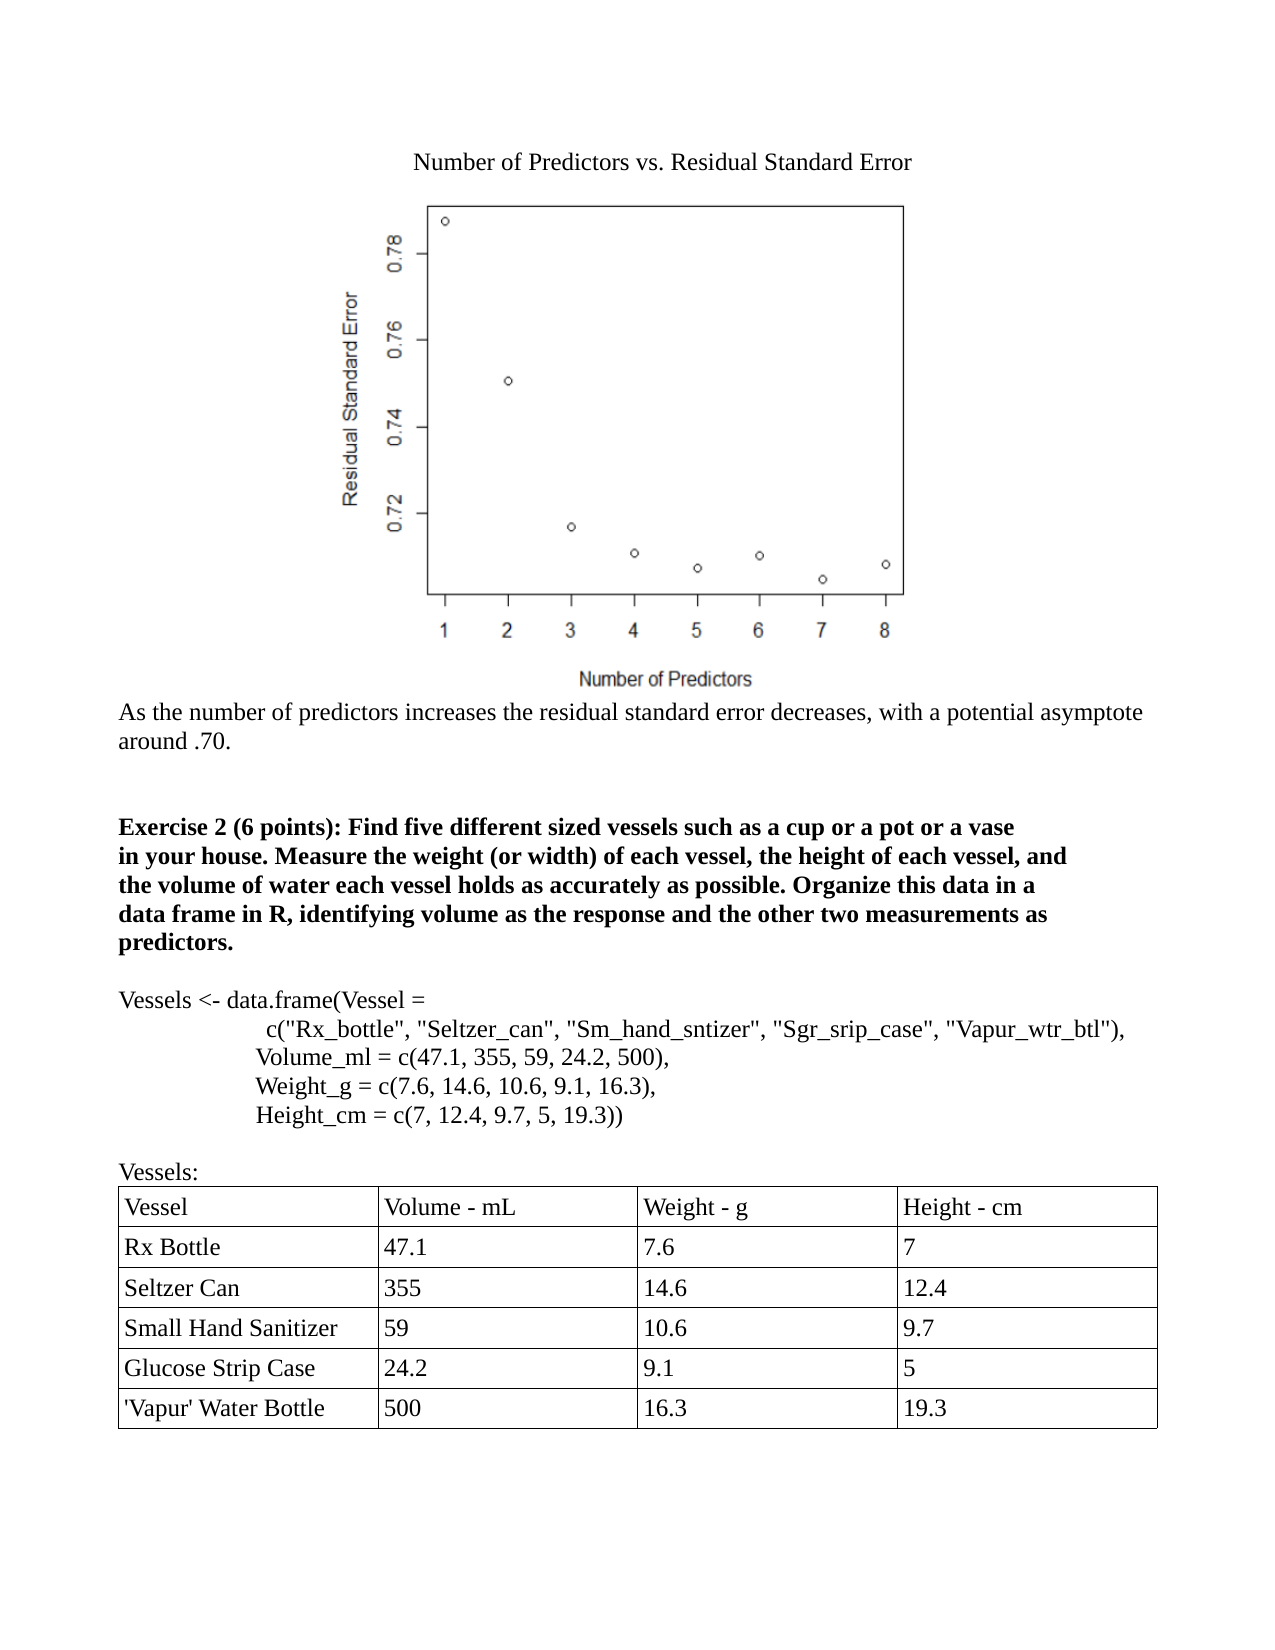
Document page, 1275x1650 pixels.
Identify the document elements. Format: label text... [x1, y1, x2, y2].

text Number of Predictors vs. Residual Standard Error [118, 147, 1157, 176]
text data frame in R, identifying volume as the response and the other two measurements as [118, 899, 1157, 927]
text As the number of predictors increases the residual standard error decreases, with a potential asymptote around .70. [118, 176, 1157, 755]
table_header Weight - g [638, 1187, 897, 1226]
table_cell 5 [898, 1349, 1157, 1388]
table_cell 10.6 [638, 1308, 897, 1347]
text Vessels <- data.frame(Vessel = [118, 985, 1157, 1014]
table_cell 47.1 [379, 1227, 637, 1267]
table_cell 14.6 [638, 1268, 897, 1307]
text Height_cm = c(7, 12.4, 9.7, 5, 19.3)) [118, 1100, 1157, 1129]
table_cell 19.3 [898, 1389, 1157, 1428]
text predictors. [118, 927, 1157, 956]
picture [338, 198, 937, 698]
text c("Rx_bottle", "Seltzer_can", "Sm_hand_sntizer", "Sgr_srip_case", "Vapur_wtr_btl"), [118, 1014, 1157, 1042]
table_cell Seltzer Can [119, 1268, 378, 1307]
table_cell 59 [379, 1308, 637, 1347]
table_cell Glucose Strip Case [119, 1349, 378, 1388]
table_cell Rx Bottle [119, 1227, 378, 1267]
table_cell 16.3 [638, 1389, 897, 1428]
text Volume_ml = c(47.1, 355, 59, 24.2, 500), [118, 1042, 1157, 1071]
table_header Volume - mL [379, 1187, 637, 1226]
text the volume of water each vessel holds as accurately as possible. Organize this data in a [118, 870, 1157, 899]
table_cell Small Hand Sanitizer [119, 1308, 378, 1347]
table_cell 9.7 [898, 1308, 1157, 1347]
table_cell 500 [379, 1389, 637, 1428]
text in your house. Measure the weight (or width) of each vessel, the height of each vessel, and [118, 841, 1157, 870]
table_header Height - cm [898, 1187, 1157, 1226]
table_cell 355 [379, 1268, 637, 1307]
table_cell 12.4 [898, 1268, 1157, 1307]
text Exercise 2 (6 points): Find five different sized vessels such as a cup or a pot or a vase [118, 812, 1157, 841]
table_cell 9.1 [638, 1349, 897, 1388]
table_cell 7 [898, 1227, 1157, 1267]
table_cell 7.6 [638, 1227, 897, 1267]
text Vessels: [118, 1157, 1157, 1186]
table_header Vessel [119, 1187, 378, 1226]
table_cell 'Vapur' Water Bottle [119, 1389, 378, 1428]
table_cell 24.2 [379, 1349, 637, 1388]
text Weight_g = c(7.6, 14.6, 10.6, 9.1, 16.3), [118, 1071, 1157, 1100]
